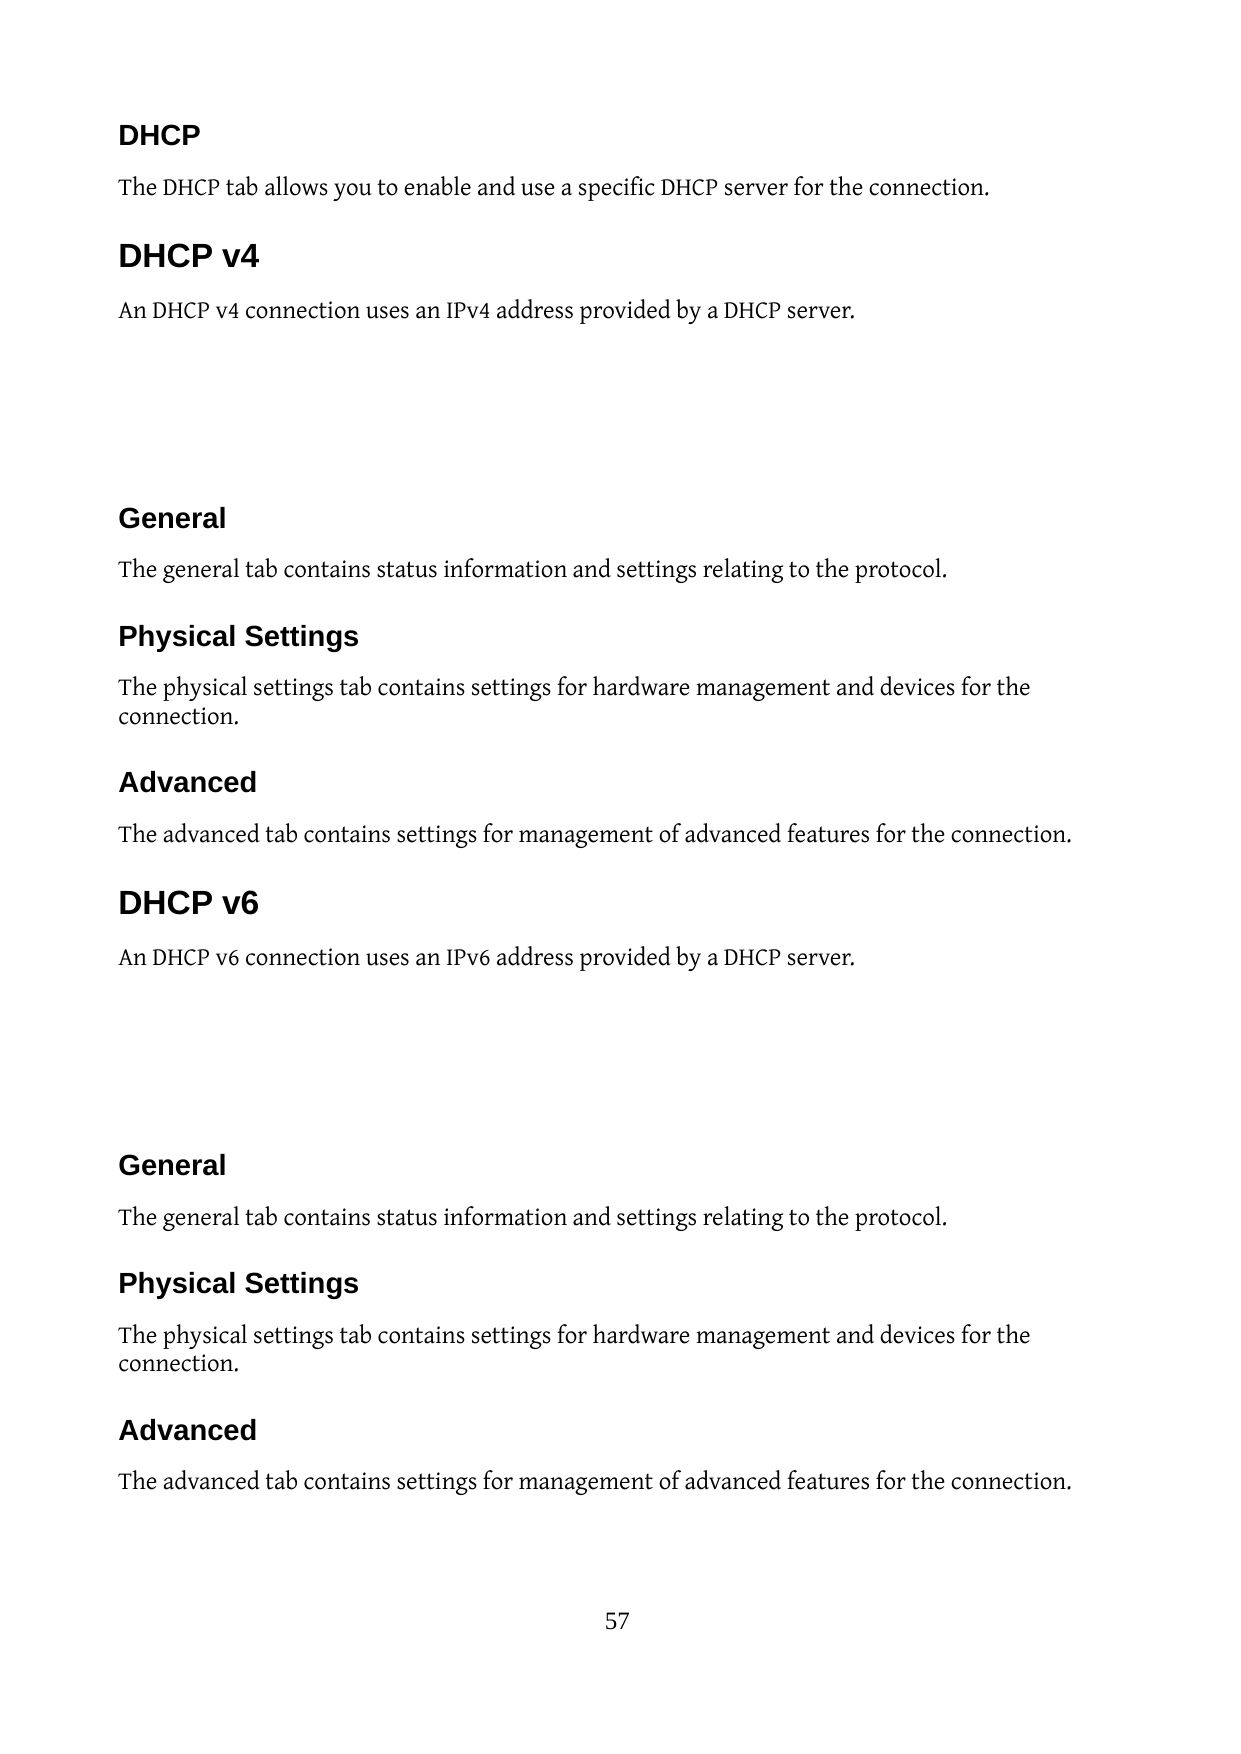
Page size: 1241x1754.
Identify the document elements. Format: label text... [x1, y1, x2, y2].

text The advanced tab contains settings for management of advanced features for the connection. [118, 820, 1122, 849]
subtitle DHCP v4 [118, 236, 1122, 274]
text The physical settings tab contains settings for hardware management and devices for the connection. [118, 1321, 1122, 1379]
text The advanced tab contains settings for management of advanced features for the connection. [118, 1468, 1122, 1497]
subtitle Physical Settings [118, 619, 1122, 652]
text An DHCP v4 connection uses an IPv4 address provided by a DHCP server. [118, 296, 1122, 325]
subtitle DHCP [118, 118, 1122, 152]
text An DHCP v6 connection uses an IPv6 address provided by a DHCP server. [118, 943, 1122, 972]
text The general tab contains status information and settings relating to the protocol. [118, 1203, 1122, 1232]
subtitle General [118, 1148, 1122, 1182]
subtitle Advanced [118, 1413, 1122, 1446]
text The DHCP tab allows you to enable and use a specific DHCP server for the connection. [118, 173, 1122, 202]
text The physical settings tab contains settings for hardware management and devices for the connection. [118, 674, 1122, 731]
text The general tab contains status information and settings relating to the protocol. [118, 556, 1122, 585]
subtitle Physical Settings [118, 1266, 1122, 1299]
subtitle Advanced [118, 765, 1122, 799]
subtitle DHCP v6 [118, 883, 1122, 922]
subtitle General [118, 501, 1122, 534]
